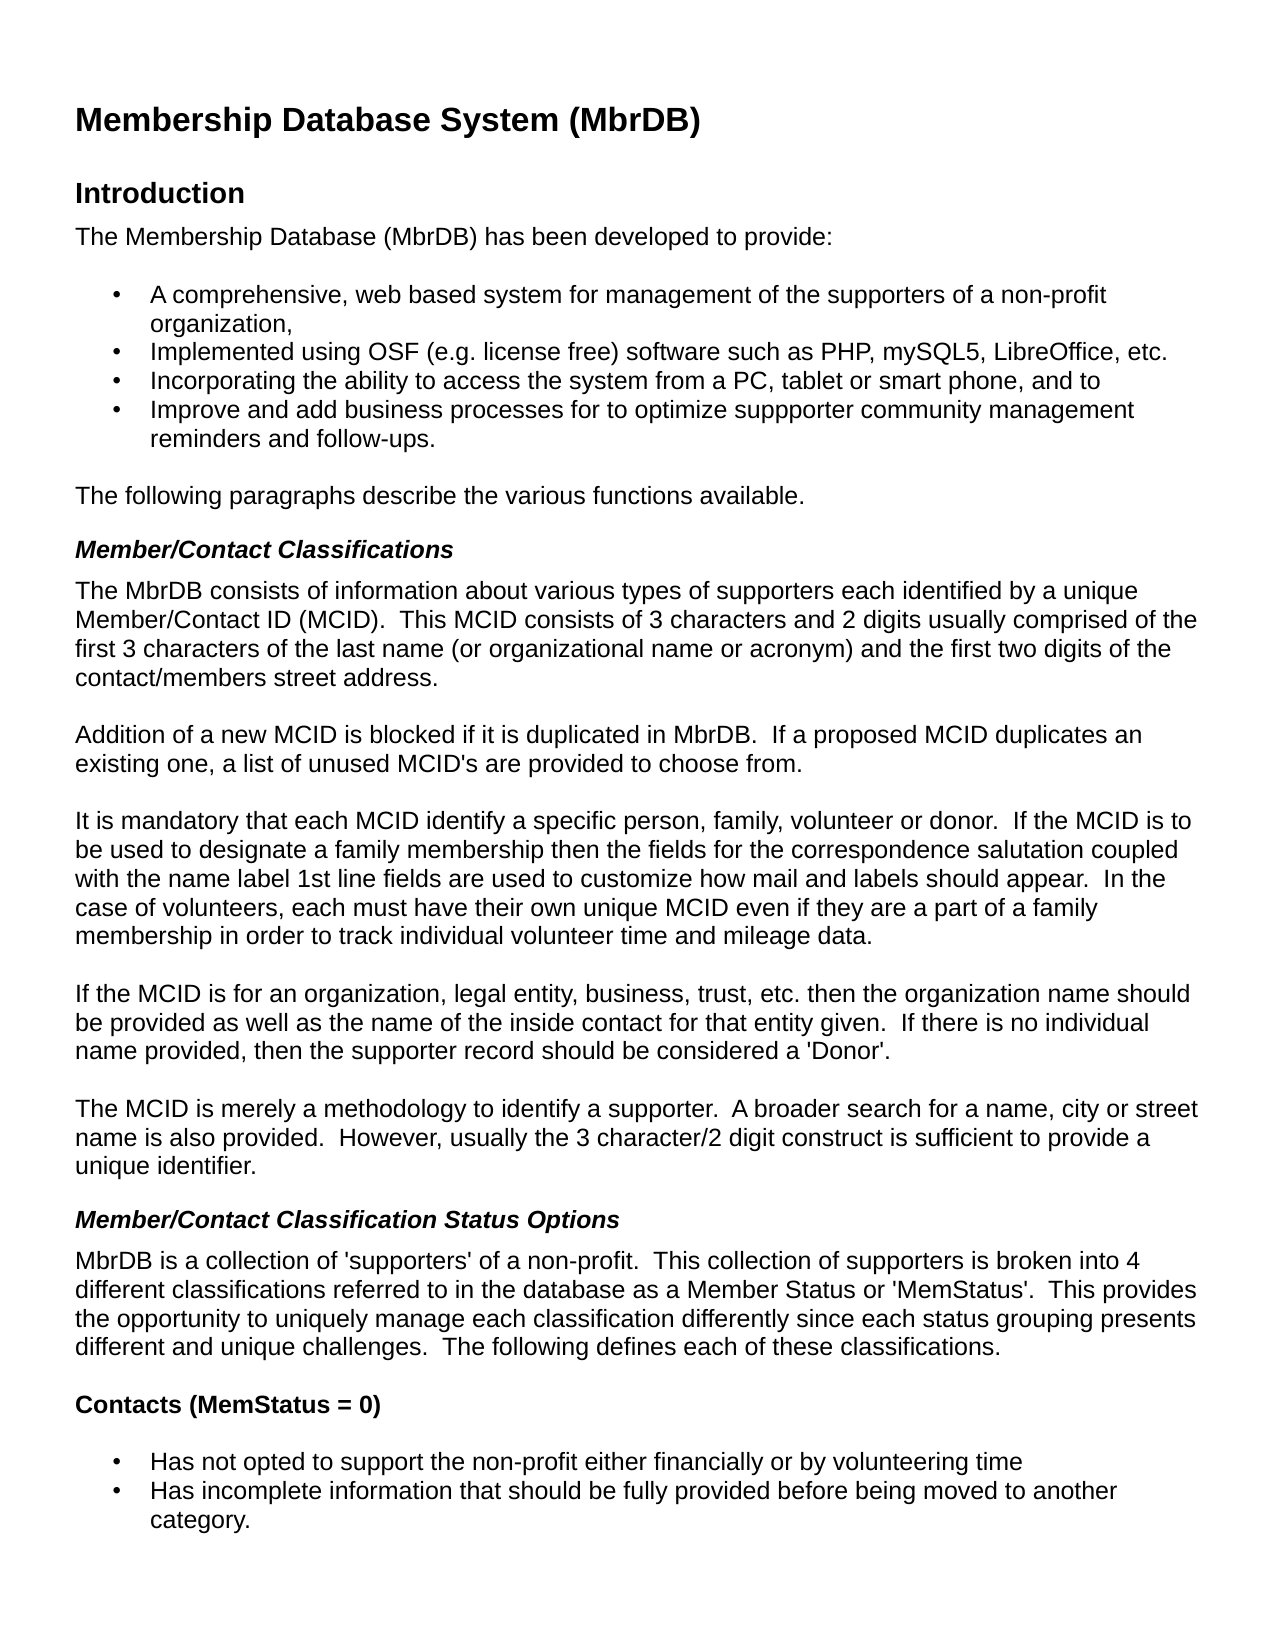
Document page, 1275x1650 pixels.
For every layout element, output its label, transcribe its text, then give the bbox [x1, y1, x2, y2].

list Has incomplete information that should be fully provided before being moved to another category. [112, 1476, 1200, 1534]
text MbrDB is a collection of 'supporters' of a non-profit. This collection of supporters is broken into 4 different classifications referred to in the database as a Member Status or 'MemStatus'. This provides the opportunity to uniquely manage each classification differently since each status grouping presents different and unique challenges. The following defines each of these classifications. [75, 1246, 1200, 1361]
list Has not opted to support the non-profit either financially or by volunteering time [112, 1447, 1200, 1476]
subtitle Introduction [75, 176, 1200, 210]
subtitle Member/Contact Classifications [75, 535, 1200, 564]
text Addition of a new MCID is blocked if it is duplicated in MbrDB. If a proposed MCID duplicates an existing one, a list of unused MCID's are provided to choose from. [75, 720, 1200, 778]
text If the MCID is for an organization, legal entity, business, trust, etc. then the organization name should be provided as well as the name of the inside contact for that entity given. If there is no individual name provided, then the supporter record should be considered a 'Donor'. [75, 979, 1200, 1065]
subtitle Membership Database System (MbrDB) [75, 100, 1200, 139]
text The Membership Database (MbrDB) has been developed to provide: [75, 222, 1200, 251]
list Incorporating the ability to access the system from a PC, tablet or smart phone, and to [112, 366, 1200, 395]
text The following paragraphs describe the various functions available. [75, 481, 1200, 510]
text The MbrDB consists of information about various types of supporters each identified by a unique Member/Contact ID (MCID). This MCID consists of 3 characters and 2 digits usually comprised of the first 3 characters of the last name (or organizational name or acronym) and the first two digits of the contact/members street address. [75, 576, 1200, 691]
text The MCID is merely a methodology to identify a supporter. A broader search for a name, city or street name is also provided. However, usually the 3 character/2 digit construct is sufficient to provide a unique identifier. [75, 1094, 1200, 1180]
subtitle Member/Contact Classification Status Options [75, 1205, 1200, 1234]
list Improve and add business processes for to optimize suppporter community management reminders and follow-ups. [112, 395, 1200, 453]
list A comprehensive, web based system for management of the supporters of a non-profit organization, [112, 280, 1200, 337]
text Contacts (MemStatus = 0) [75, 1390, 1200, 1419]
text It is mandatory that each MCID identify a specific person, family, volunteer or donor. If the MCID is to be used to designate a family membership then the fields for the correspondence salutation coupled with the name label 1st line fields are used to customize how mail and labels should appear. In the case of volunteers, each must have their own unique MCID even if they are a part of a family membership in order to track individual volunteer time and mileage data. [75, 806, 1200, 950]
list Implemented using OSF (e.g. license free) software such as PHP, mySQL5, LibreOffice, etc. [112, 337, 1200, 366]
